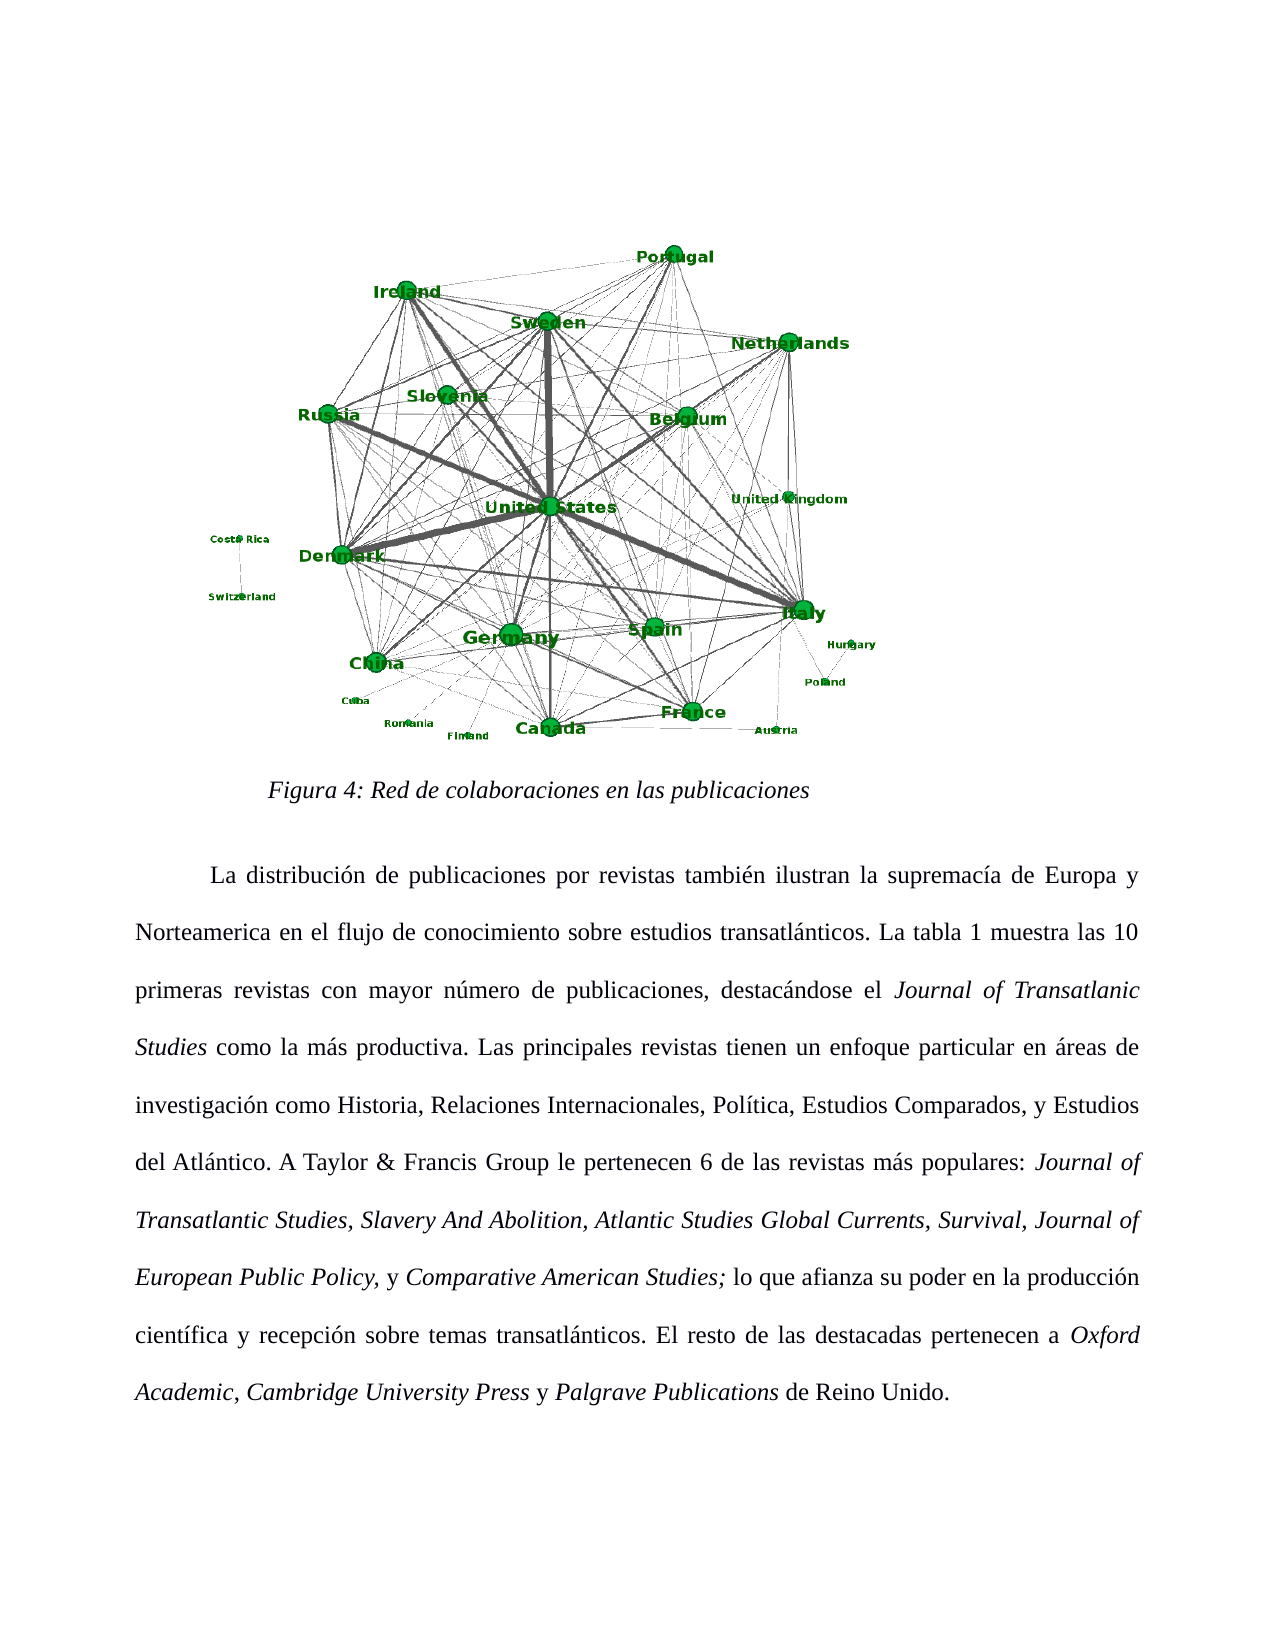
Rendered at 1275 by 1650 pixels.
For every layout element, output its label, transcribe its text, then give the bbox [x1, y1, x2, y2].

text La distribución de publicaciones por revistas también ilustran la supremacía de Europa y Norteamerica en el flujo de conocimiento sobre estudios transatlánticos. La tabla 1 muestra las 10 primeras revistas con mayor número de publicaciones, destacándose el Journal of Transatlanic Studies como la más productiva. Las principales revistas tienen un enfoque particular en áreas de investigación como Historia, Relaciones Internacionales, Política, Estudios Comparados, y Estudios del Atlántico. A Taylor & Francis Group le pertenecen 6 de las revistas más populares: Journal of Transatlantic Studies, Slavery And Abolition, Atlantic Studies Global Currents, Survival, Journal of European Public Policy, y Comparative American Studies; lo que afianza su poder en la producción científica y recepción sobre temas transatlánticos. El resto de las destacadas pertenecen a Oxford Academic, Cambridge University Press y Palgrave Publications de Reino Unido. [135, 860, 1140, 1406]
text Figura 4: Red de colaboraciones en las publicaciones [210, 760, 867, 803]
picture [200, 245, 887, 760]
